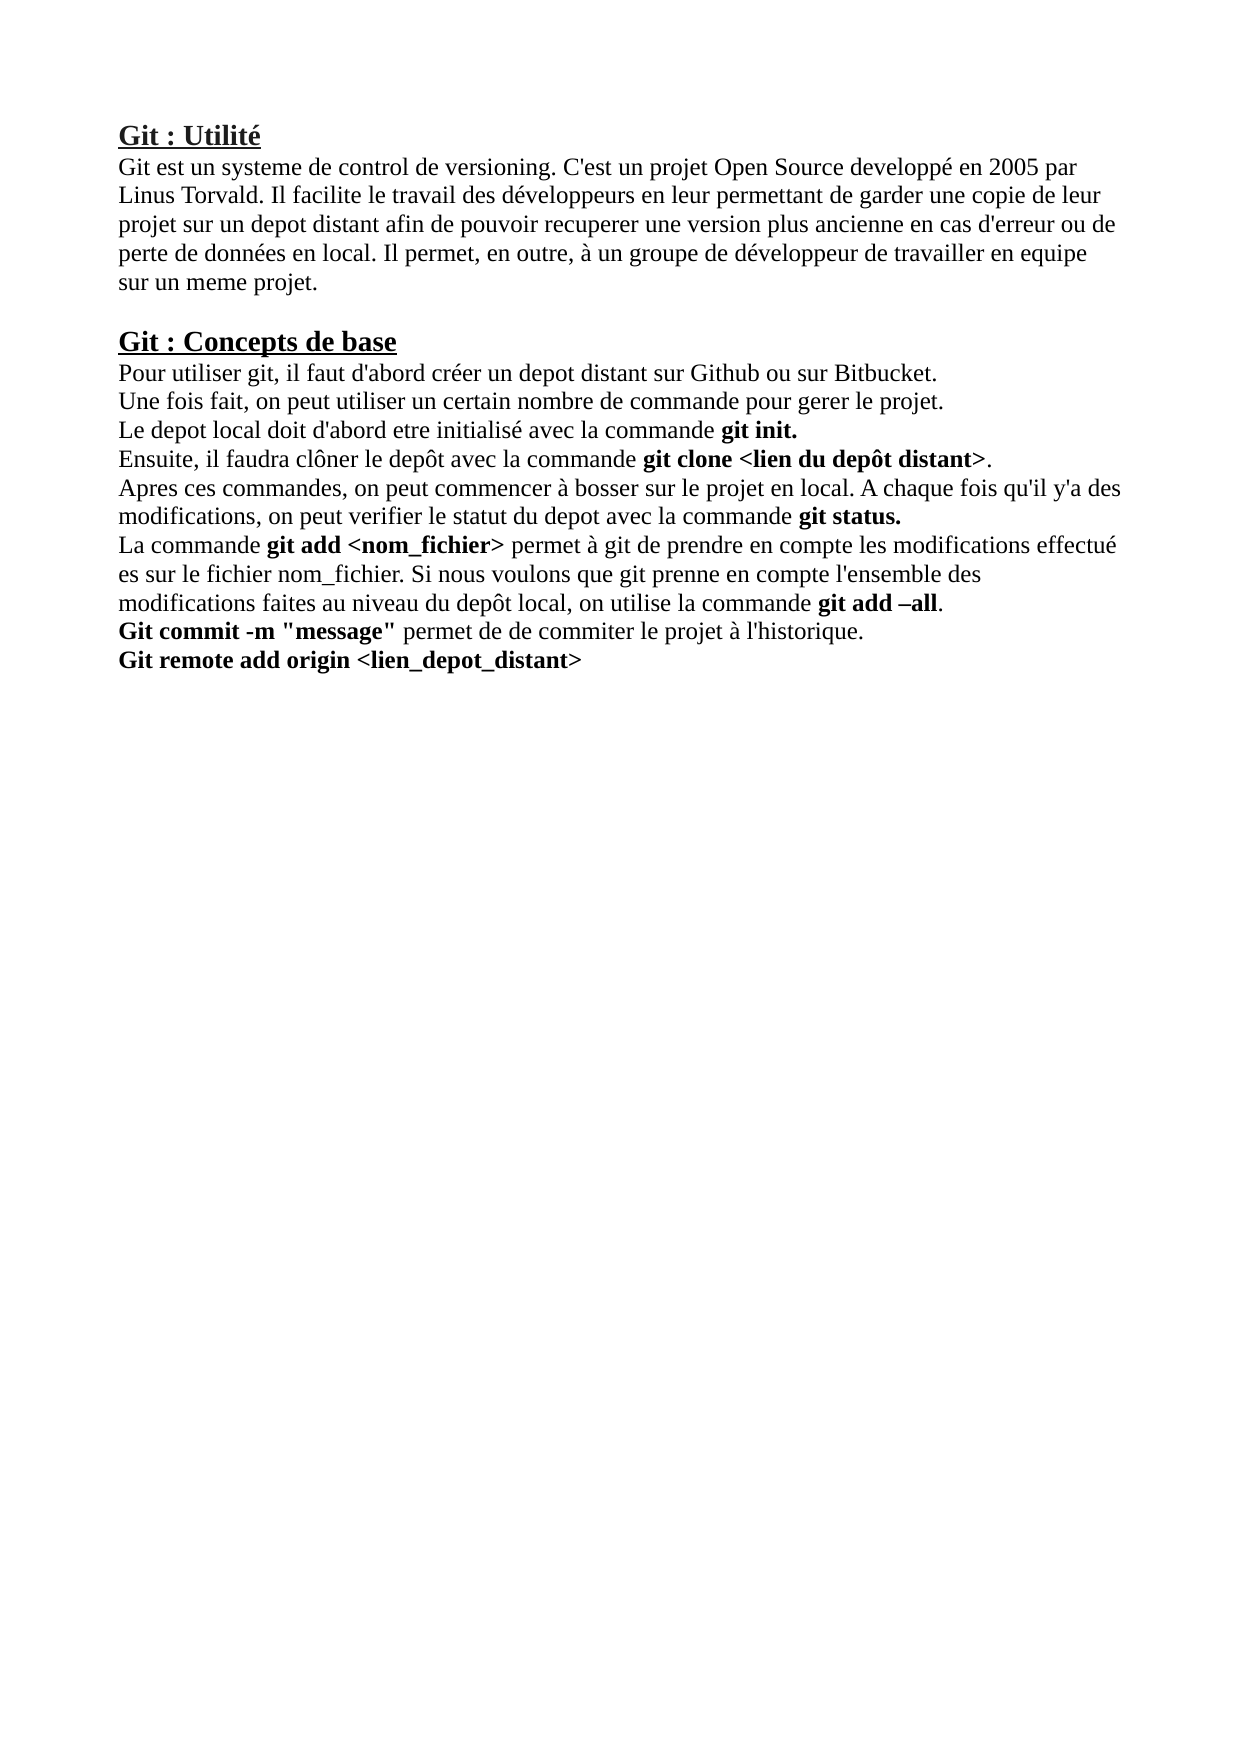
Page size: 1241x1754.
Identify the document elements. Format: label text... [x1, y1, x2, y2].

text Pour utiliser git, il faut d'abord créer un depot distant sur Github ou sur Bitbucket. [118, 358, 1122, 386]
text Git : Concepts de base [118, 324, 1122, 358]
text Git : Utilité [118, 118, 1122, 152]
text Une fois fait, on peut utiliser un certain nombre de commande pour gerer le projet. [118, 386, 1122, 415]
text Git commit -m "message" permet de de commiter le projet à l'historique. [118, 616, 1122, 645]
text Git est un systeme de control de versioning. C'est un projet Open Source developpé en 2005 par Linus Torvald. Il facilite le travail des développeurs en leur permettant de garder une copie de leur projet sur un depot distant afin de pouvoir recuperer une version plus ancienne en cas d'erreur ou de perte de données en local. Il permet, en outre, à un groupe de développeur de travailler en equipe sur un meme projet. [118, 152, 1122, 295]
text Git remote add origin <lien_depot_distant> [118, 645, 1122, 674]
text Ensuite, il faudra clôner le depôt avec la commande git clone <lien du depôt distant>. [118, 444, 1122, 473]
text Le depot local doit d'abord etre initialisé avec la commande git init. [118, 415, 1122, 444]
text La commande git add <nom_fichier> permet à git de prendre en compte les modifications effectué es sur le fichier nom_fichier. Si nous voulons que git prenne en compte l'ensemble des modifications faites au niveau du depôt local, on utilise la commande git add –all. [118, 530, 1122, 616]
text Apres ces commandes, on peut commencer à bosser sur le projet en local. A chaque fois qu'il y'a des modifications, on peut verifier le statut du depot avec la commande git status. [118, 473, 1122, 530]
